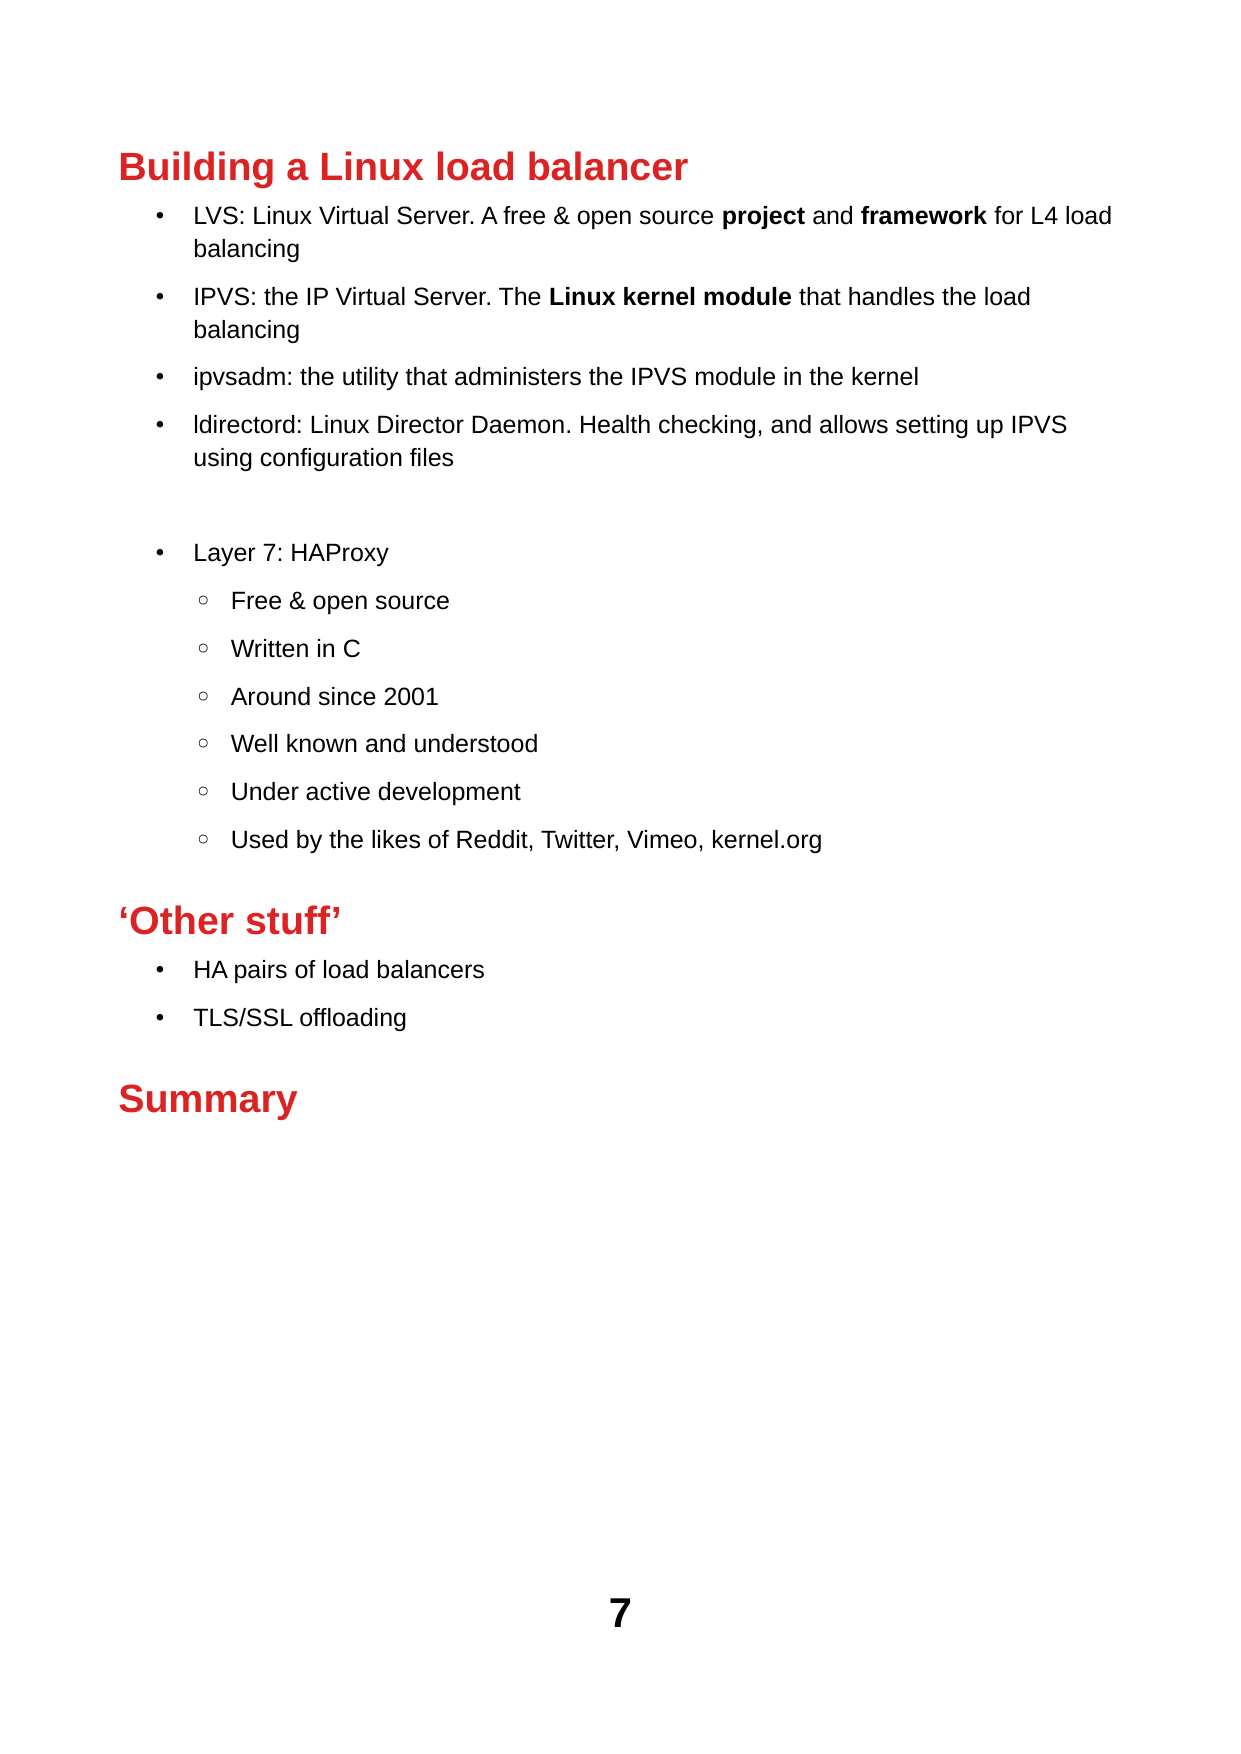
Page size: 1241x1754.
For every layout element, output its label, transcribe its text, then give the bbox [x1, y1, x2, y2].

subtitle Written in C [193, 634, 1122, 663]
subtitle Free & open source [193, 586, 1122, 615]
subtitle Under active development [193, 777, 1122, 806]
subtitle LVS: Linux Virtual Server. A free & open source project and framework for L4 load balancing [156, 201, 1122, 263]
subtitle Around since 2001 [193, 681, 1122, 710]
list HA pairs of load balancers [156, 955, 1122, 984]
subtitle Well known and understood [193, 729, 1122, 758]
subtitle Summary [118, 1075, 1122, 1121]
subtitle ipvsadm: the utility that administers the IPVS module in the kernel [156, 362, 1122, 391]
list TLS/SSL offloading [156, 1003, 1122, 1032]
subtitle Layer 7: HAProxy [156, 538, 1122, 567]
subtitle IPVS: the IP Virtual Server. The Linux kernel module that handles the load balancing [156, 282, 1122, 343]
subtitle Used by the likes of Reddit, Twitter, Vimeo, kernel.org [193, 824, 1122, 853]
subtitle ‘Other stuff’ [118, 897, 1122, 942]
subtitle Building a Linux load balancer [118, 143, 1122, 188]
subtitle ldirectord: Linux Director Daemon. Health checking, and allows setting up IPVS using configuration files [156, 410, 1122, 472]
